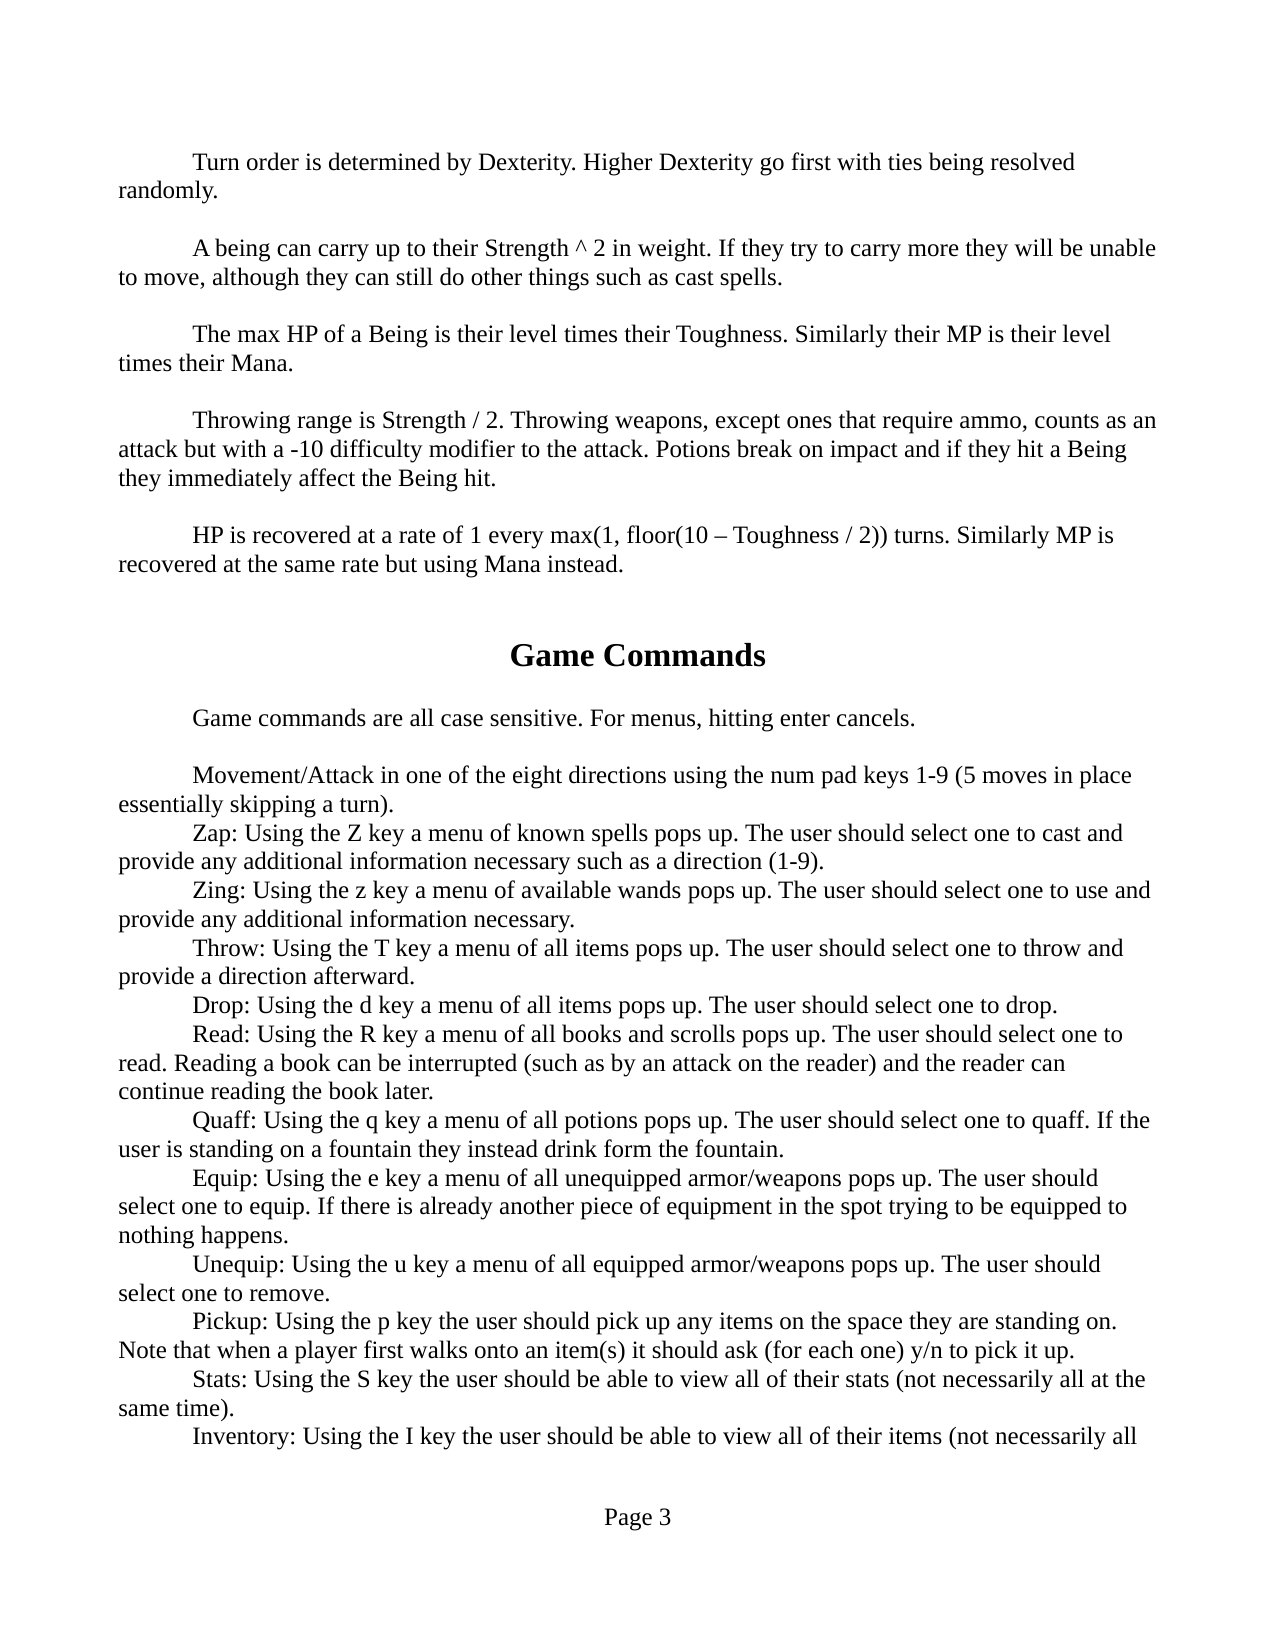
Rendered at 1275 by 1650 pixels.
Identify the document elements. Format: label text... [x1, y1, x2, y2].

text Game Commands [118, 636, 1157, 674]
text Equip: Using the e key a menu of all unequipped armor/weapons pops up. The user should select one to equip. If there is already another piece of equipment in the spot trying to be equipped to nothing happens. [118, 1163, 1157, 1249]
text Zing: Using the z key a menu of available wands pops up. The user should select one to use and provide any additional information necessary. [118, 875, 1157, 933]
text Drop: Using the d key a menu of all items pops up. The user should select one to drop. [118, 990, 1157, 1019]
text A being can carry up to their Strength ^ 2 in weight. If they try to carry more they will be unable to move, although they can still do other things such as cast spells. [118, 233, 1157, 291]
text Unequip: Using the u key a menu of all equipped armor/weapons pops up. The user should select one to remove. [118, 1249, 1157, 1306]
text Game commands are all case sensitive. For menus, hitting enter cancels. [118, 703, 1157, 731]
text Movement/Attack in one of the eight directions using the num pad keys 1-9 (5 moves in place essentially skipping a turn). [118, 760, 1157, 818]
text Quaff: Using the q key a menu of all potions pops up. The user should select one to quaff. If the user is standing on a fountain they instead drink form the fountain. [118, 1105, 1157, 1163]
text Read: Using the R key a menu of all books and scrolls pops up. The user should select one to read. Reading a book can be interrupted (such as by an attack on the reader) and the reader can continue reading the book later. [118, 1019, 1157, 1105]
text Throw: Using the T key a menu of all items pops up. The user should select one to throw and provide a direction afterward. [118, 933, 1157, 990]
text HP is recovered at a rate of 1 every max(1, floor(10 – Toughness / 2)) turns. Similarly MP is recovered at the same rate but using Mana instead. [118, 521, 1157, 578]
text Turn order is determined by Dexterity. Higher Dexterity go first with ties being resolved randomly. [118, 147, 1157, 204]
text Inventory: Using the I key the user should be able to view all of their items (not necessarily all [118, 1421, 1157, 1450]
text Throwing range is Strength / 2. Throwing weapons, except ones that require ammo, counts as an attack but with a -10 difficulty modifier to the attack. Potions break on impact and if they hit a Being they immediately affect the Being hit. [118, 406, 1157, 492]
text Pickup: Using the p key the user should pick up any items on the space they are standing on. Note that when a player first walks onto an item(s) it should ask (for each one) y/n to pick it up. [118, 1306, 1157, 1364]
text Zap: Using the Z key a menu of known spells pops up. The user should select one to cast and provide any additional information necessary such as a direction (1-9). [118, 818, 1157, 875]
text Stats: Using the S key the user should be able to view all of their stats (not necessarily all at the same time). [118, 1364, 1157, 1421]
text The max HP of a Being is their level times their Toughness. Similarly their MP is their level times their Mana. [118, 319, 1157, 377]
